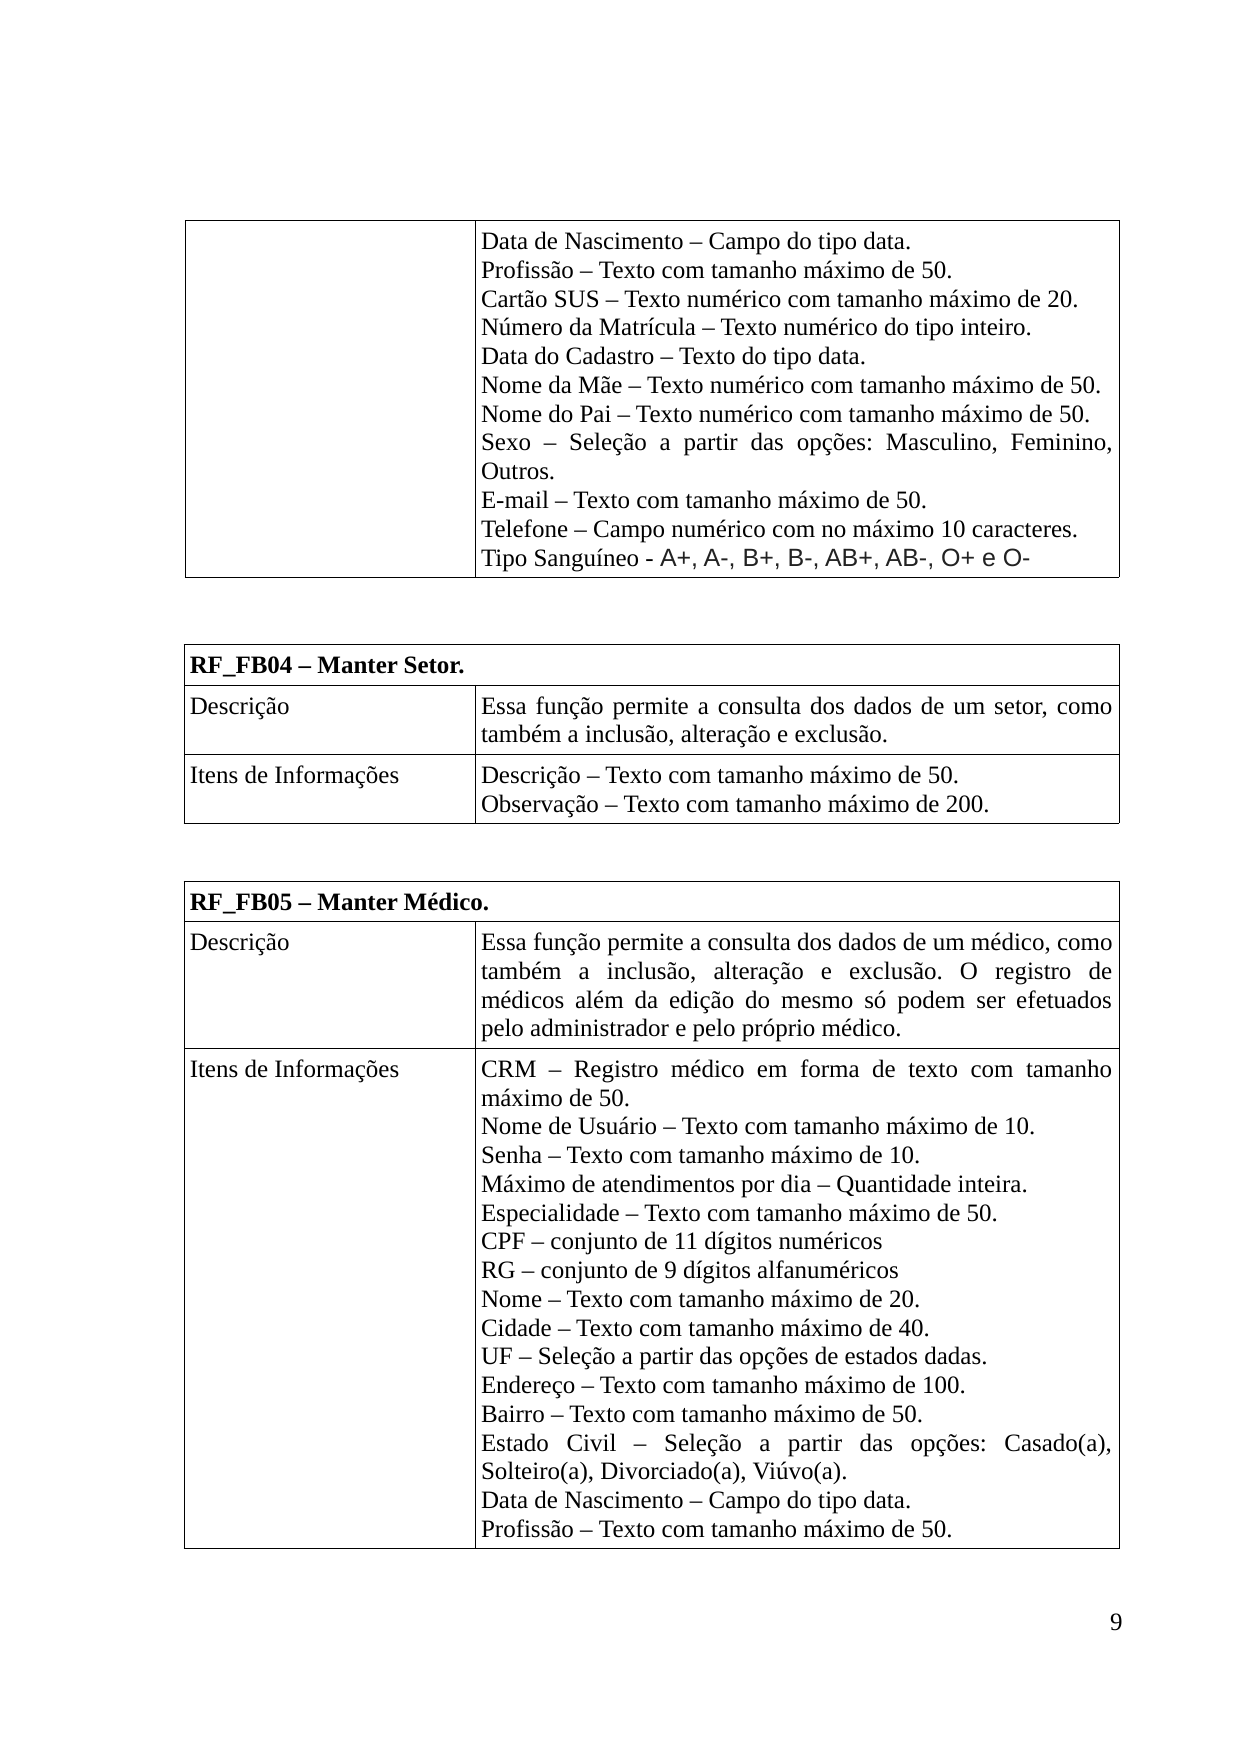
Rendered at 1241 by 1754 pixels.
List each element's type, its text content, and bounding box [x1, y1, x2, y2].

table_header RF_FB04 – Manter Setor. [185, 645, 1119, 685]
table_cell Descrição [185, 686, 475, 754]
table_cell Essa função permite a consulta dos dados de um setor, como também a inclusão, alteração e exclusão. [476, 686, 1119, 754]
table_cell Itens de Informações [185, 755, 475, 823]
table_cell Essa função permite a consulta dos dados de um médico, como também a inclusão, alteração e exclusão. O registro de médicos além da edição do mesmo só podem ser efetuados pelo administrador e pelo próprio médico. [476, 922, 1119, 1048]
table_cell Descrição – Texto com tamanho máximo de 50. Observação – Texto com tamanho máximo de 200. [476, 755, 1119, 823]
table_cell Descrição [185, 922, 475, 1048]
table_cell [186, 221, 475, 577]
table_cell CRM – Registro médico em forma de texto com tamanho máximo de 50. Nome de Usuário – Texto com tamanho máximo de 10. Senha – Texto com tamanho máximo de 10. Máximo de atendimentos por dia – Quantidade inteira. Especialidade – Texto com tamanho máximo de 50. CPF – conjunto de 11 dígitos numéricos RG – conjunto de 9 dígitos alfanuméricos Nome – Texto com tamanho máximo de 20. Cidade – Texto com tamanho máximo de 40. UF – Seleção a partir das opções de estados dadas. Endereço – Texto com tamanho máximo de 100. Bairro – Texto com tamanho máximo de 50. Estado Civil – Seleção a partir das opções: Casado(a), Solteiro(a), Divorciado(a), Viúvo(a). Data de Nascimento – Campo do tipo data. Profissão – Texto com tamanho máximo de 50. [476, 1049, 1119, 1548]
table_cell Itens de Informações [185, 1049, 475, 1548]
table_cell Data de Nascimento – Campo do tipo data. Profissão – Texto com tamanho máximo de 50. Cartão SUS – Texto numérico com tamanho máximo de 20. Número da Matrícula – Texto numérico do tipo inteiro. Data do Cadastro – Texto do tipo data. Nome da Mãe – Texto numérico com tamanho máximo de 50. Nome do Pai – Texto numérico com tamanho máximo de 50. Sexo – Seleção a partir das opções: Masculino, Feminino, Outros. E-mail – Texto com tamanho máximo de 50. Telefone – Campo numérico com no máximo 10 caracteres. Tipo Sanguíneo - A+, A-, B+, B-, AB+, AB-, O+ e O- [476, 221, 1119, 577]
table_header RF_FB05 – Manter Médico. [185, 882, 1119, 921]
